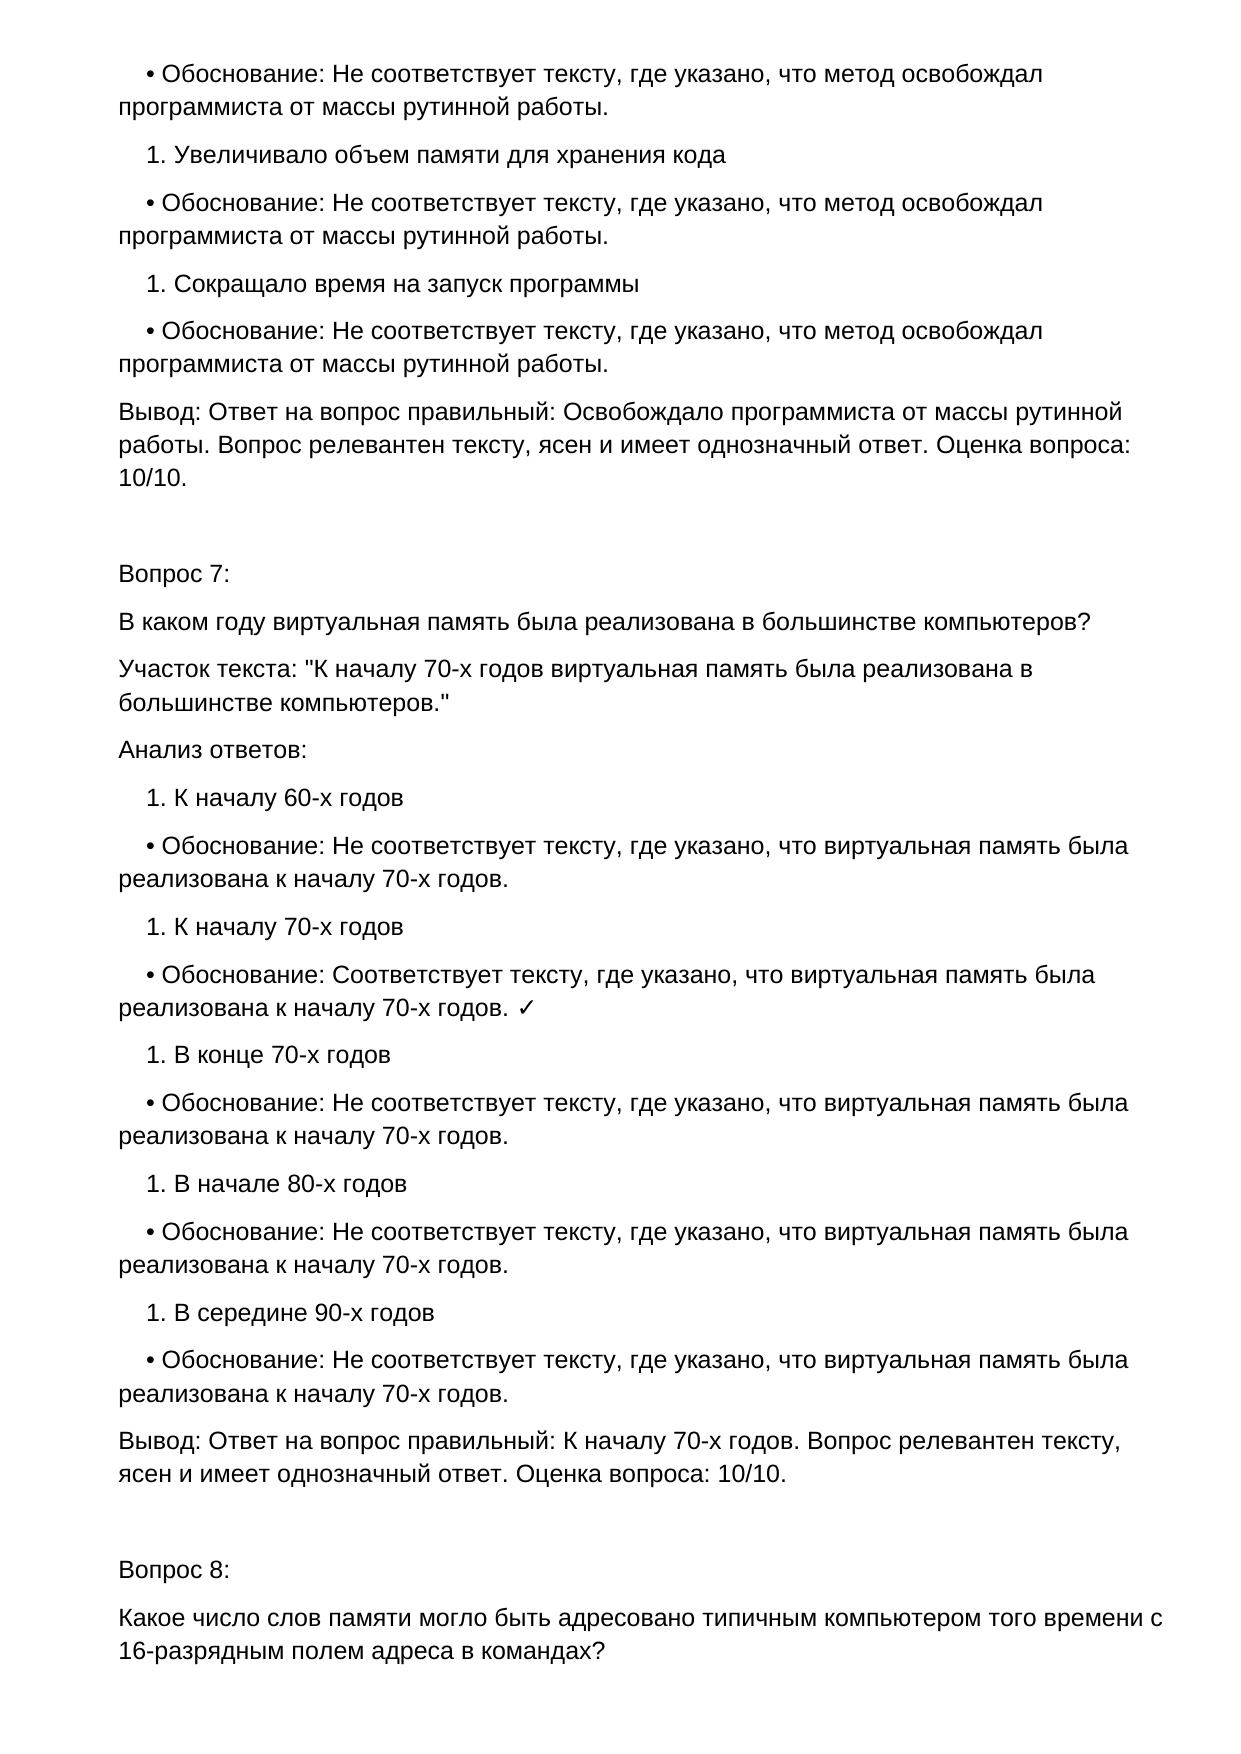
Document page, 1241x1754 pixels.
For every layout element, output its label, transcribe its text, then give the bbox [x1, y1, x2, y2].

text 1. В середине 90-х годов [118, 1298, 1181, 1326]
text 1. Сокращало время на запуск программы [118, 268, 1181, 297]
text 1. Увеличивало объем памяти для хранения кода [118, 140, 1181, 169]
text • Обоснование: Соответствует тексту, где указано, что виртуальная память была реализована к началу 70-х годов. ✓ [118, 959, 1181, 1021]
text Вопрос 7: [118, 559, 1181, 588]
text 1. К началу 60-х годов [118, 783, 1181, 812]
text • Обоснование: Не соответствует тексту, где указано, что виртуальная память была реализована к началу 70-х годов. [118, 1346, 1181, 1407]
text Вывод: Ответ на вопрос правильный: Освобождало программиста от массы рутинной работы. Вопрос релевантен тексту, ясен и имеет однозначный ответ. Оценка вопроса: 10/10. [118, 397, 1181, 492]
text • Обоснование: Не соответствует тексту, где указано, что виртуальная память была реализована к началу 70-х годов. [118, 831, 1181, 893]
text • Обоснование: Не соответствует тексту, где указано, что метод освобождал программиста от массы рутинной работы. [118, 59, 1181, 121]
text 1. В начале 80-х годов [118, 1169, 1181, 1198]
text • Обоснование: Не соответствует тексту, где указано, что виртуальная память была реализована к началу 70-х годов. [118, 1088, 1181, 1150]
text Участок текста: "К началу 70-х годов виртуальная память была реализована в большинстве компьютеров." [118, 654, 1181, 716]
text 1. К началу 70-х годов [118, 912, 1181, 941]
text Вывод: Ответ на вопрос правильный: К началу 70-х годов. Вопрос релевантен тексту, ясен и имеет однозначный ответ. Оценка вопроса: 10/10. [118, 1426, 1181, 1488]
text В каком году виртуальная память была реализована в большинстве компьютеров? [118, 607, 1181, 635]
text Какое число слов памяти могло быть адресовано типичным компьютером того времени с 16-разрядным полем адреса в командах? [118, 1603, 1181, 1664]
text • Обоснование: Не соответствует тексту, где указано, что метод освобождал программиста от массы рутинной работы. [118, 316, 1181, 378]
text • Обоснование: Не соответствует тексту, где указано, что виртуальная память была реализована к началу 70-х годов. [118, 1217, 1181, 1279]
text 1. В конце 70-х годов [118, 1040, 1181, 1069]
text • Обоснование: Не соответствует тексту, где указано, что метод освобождал программиста от массы рутинной работы. [118, 188, 1181, 249]
text Вопрос 8: [118, 1555, 1181, 1584]
text Анализ ответов: [118, 735, 1181, 764]
